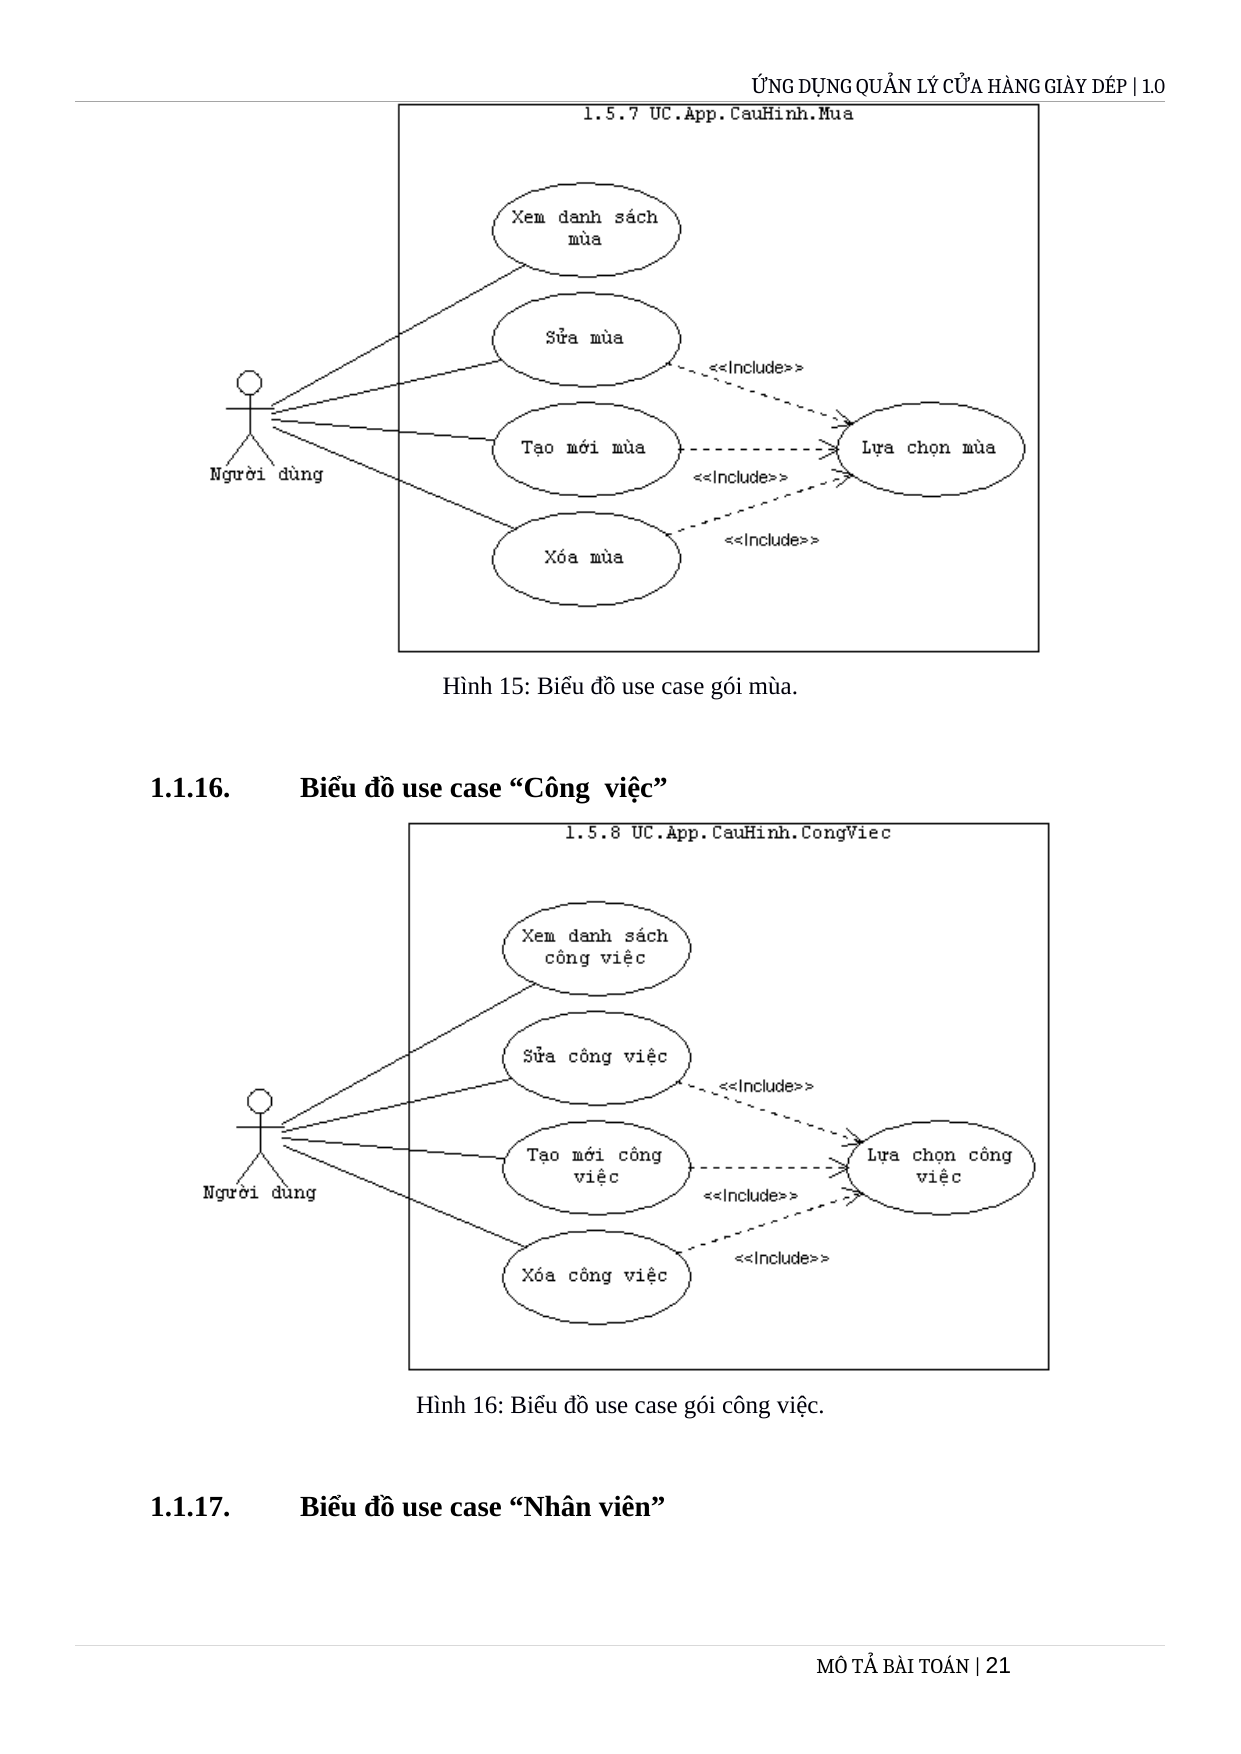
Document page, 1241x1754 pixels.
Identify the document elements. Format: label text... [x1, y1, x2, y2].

picture [185, 820, 1056, 1377]
text Hình 15: Biểu đồ use case gói mùa. [75, 671, 1165, 700]
subtitle Biểu đồ use case “Công việc” [150, 771, 1165, 804]
text Hình 16: Biểu đồ use case gói công việc. [75, 1390, 1165, 1419]
subtitle Biểu đồ use case “Nhân viên” [150, 1489, 1165, 1523]
picture [195, 102, 1045, 659]
